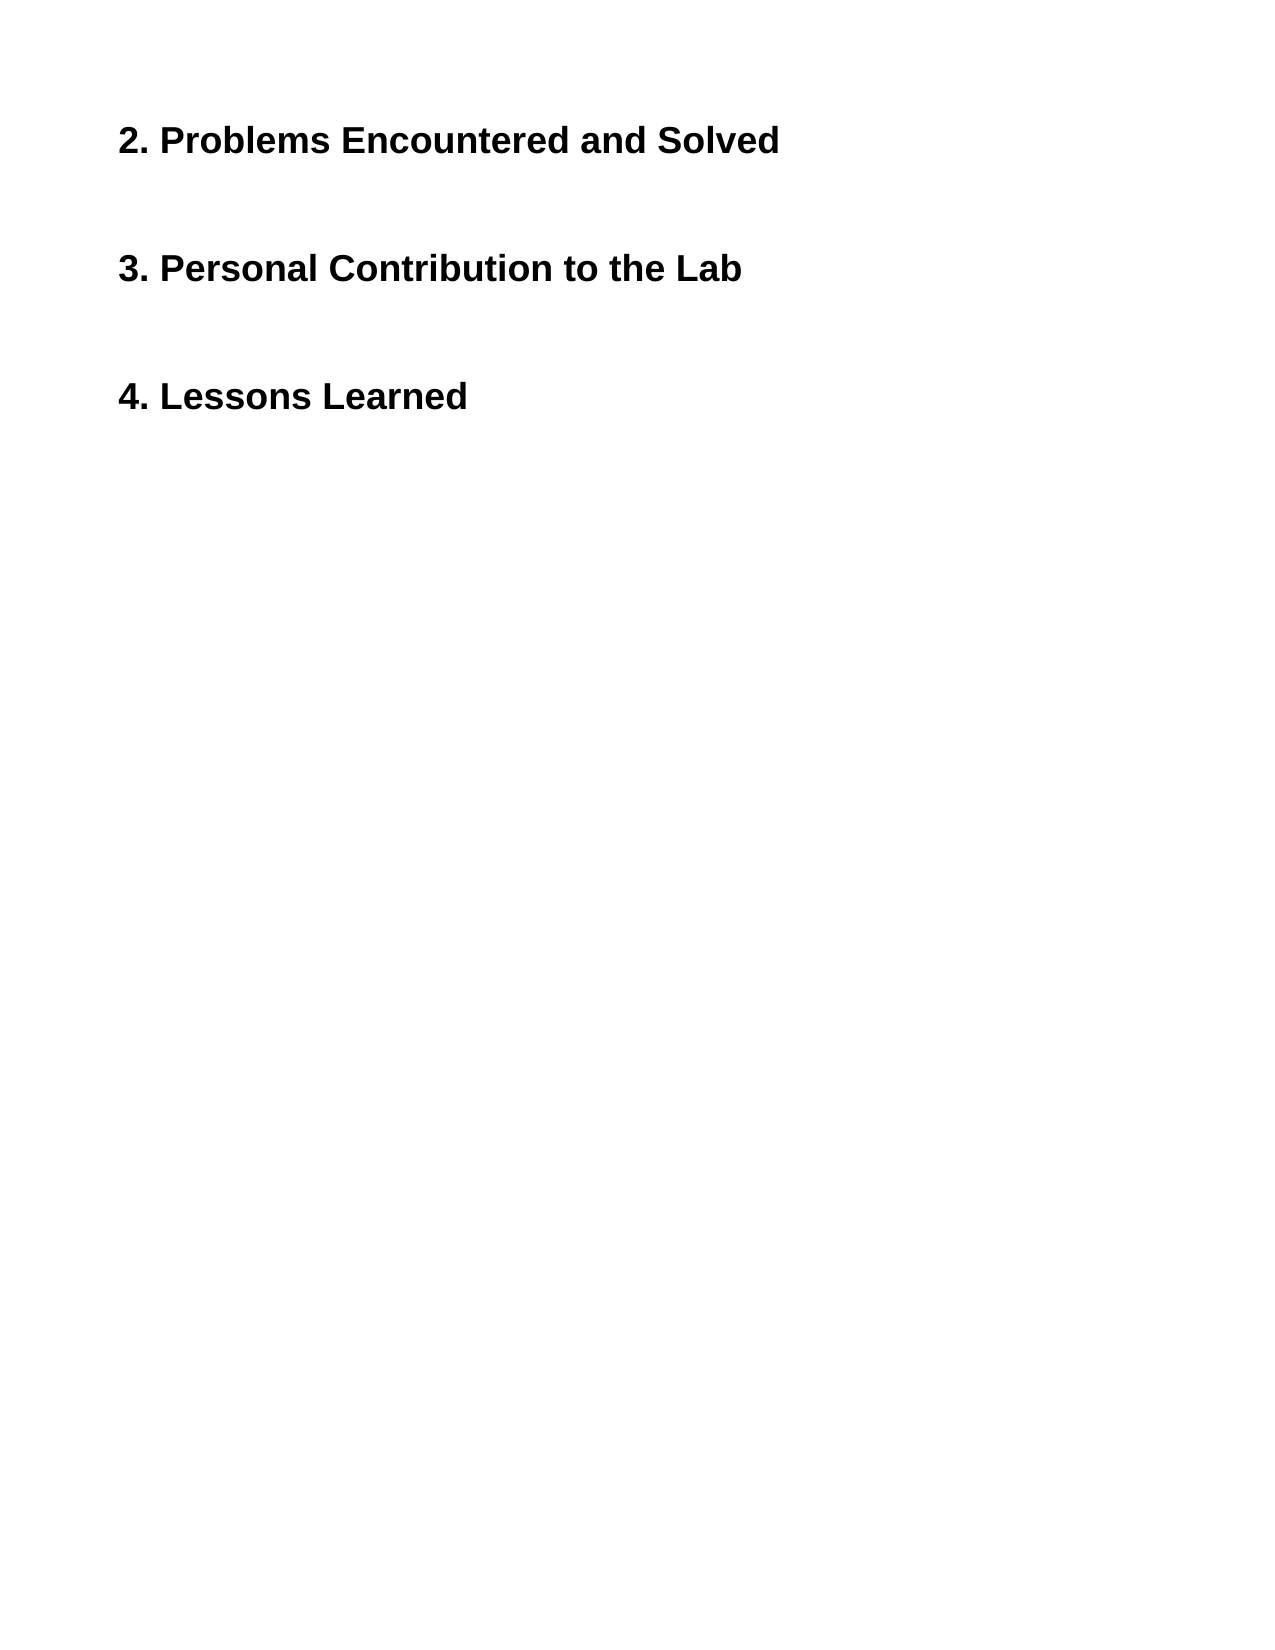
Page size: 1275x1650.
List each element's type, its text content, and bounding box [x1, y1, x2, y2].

subtitle 4. Lessons Learned [118, 374, 1157, 418]
subtitle 2. Problems Encountered and Solved [118, 118, 1157, 161]
subtitle 3. Personal Contribution to the Lab [118, 246, 1157, 289]
